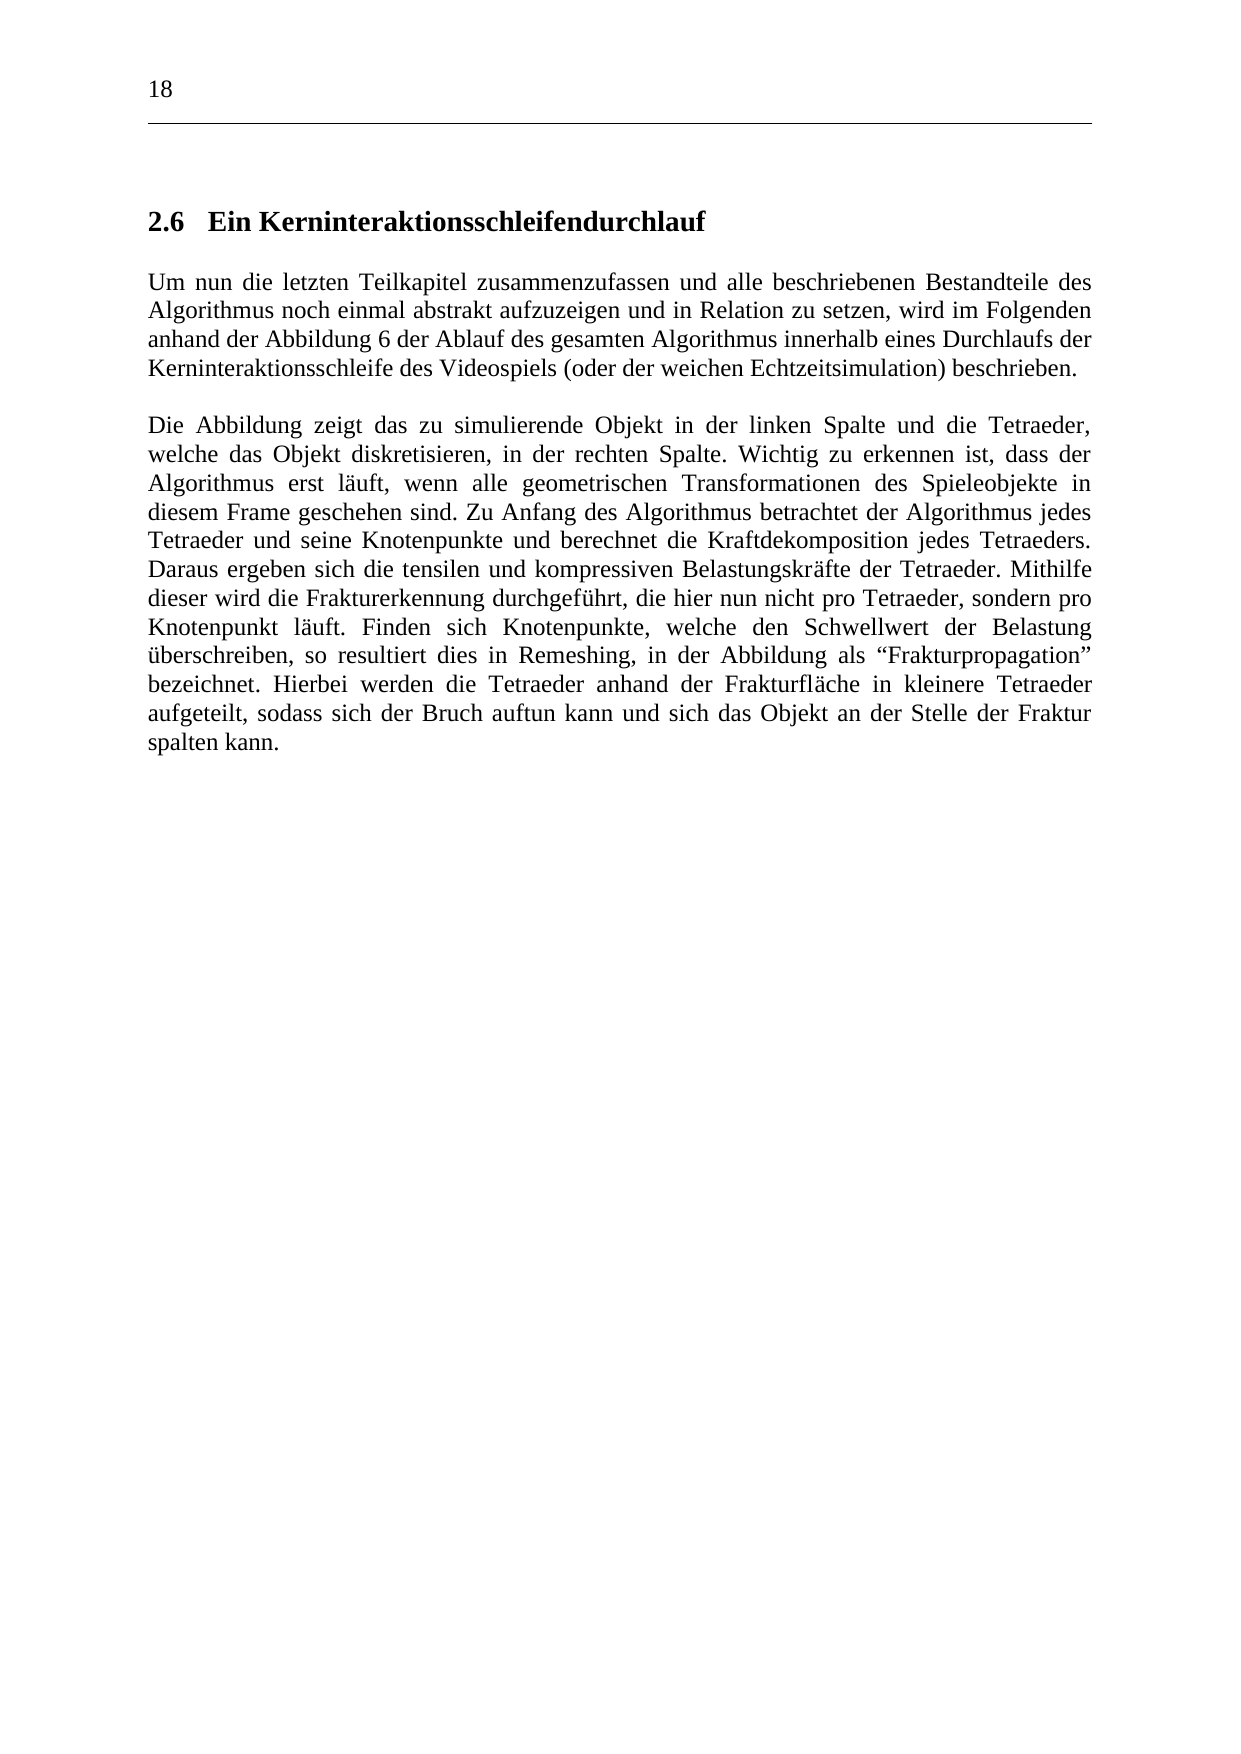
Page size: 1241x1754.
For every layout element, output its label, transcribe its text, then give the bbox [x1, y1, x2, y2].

text Die Abbildung zeigt das zu simulierende Objekt in der linken Spalte und die Tetraeder, welche das Objekt diskretisieren, in der rechten Spalte. Wichtig zu erkennen ist, dass der Algorithmus erst läuft, wenn alle geometrischen Transformationen des Spieleobjekte in diesem Frame geschehen sind. Zu Anfang des Algorithmus betrachtet der Algorithmus jedes Tetraeder und seine Knotenpunkte und berechnet die Kraftdekomposition jedes Tetraeders. Daraus ergeben sich die tensilen und kompressiven Belastungskräfte der Tetraeder. Mithilfe dieser wird die Frakturerkennung durchgeführt, die hier nun nicht pro Tetraeder, sondern pro Knotenpunkt läuft. Finden sich Knotenpunkte, welche den Schwellwert der Belastung überschreiben, so resultiert dies in Remeshing, in der Abbildung als “Frakturpropagation” bezeichnet. Hierbei werden die Tetraeder anhand der Frakturfläche in kleinere Tetraeder aufgeteilt, sodass sich der Bruch auftun kann und sich das Objekt an der Stelle der Fraktur spalten kann. [148, 410, 1092, 755]
subtitle Ein Kerninteraktionsschleifendurchlauf [148, 204, 1092, 237]
text Um nun die letzten Teilkapitel zusammenzufassen und alle beschriebenen Bestandteile des Algorithmus noch einmal abstrakt aufzuzeigen und in Relation zu setzen, wird im Folgenden anhand der Abbildung 6 der Ablauf des gesamten Algorithmus innerhalb eines Durchlaufs der Kerninteraktionsschleife des Videospiels (oder der weichen Echtzeitsimulation) beschrieben. [148, 267, 1092, 382]
